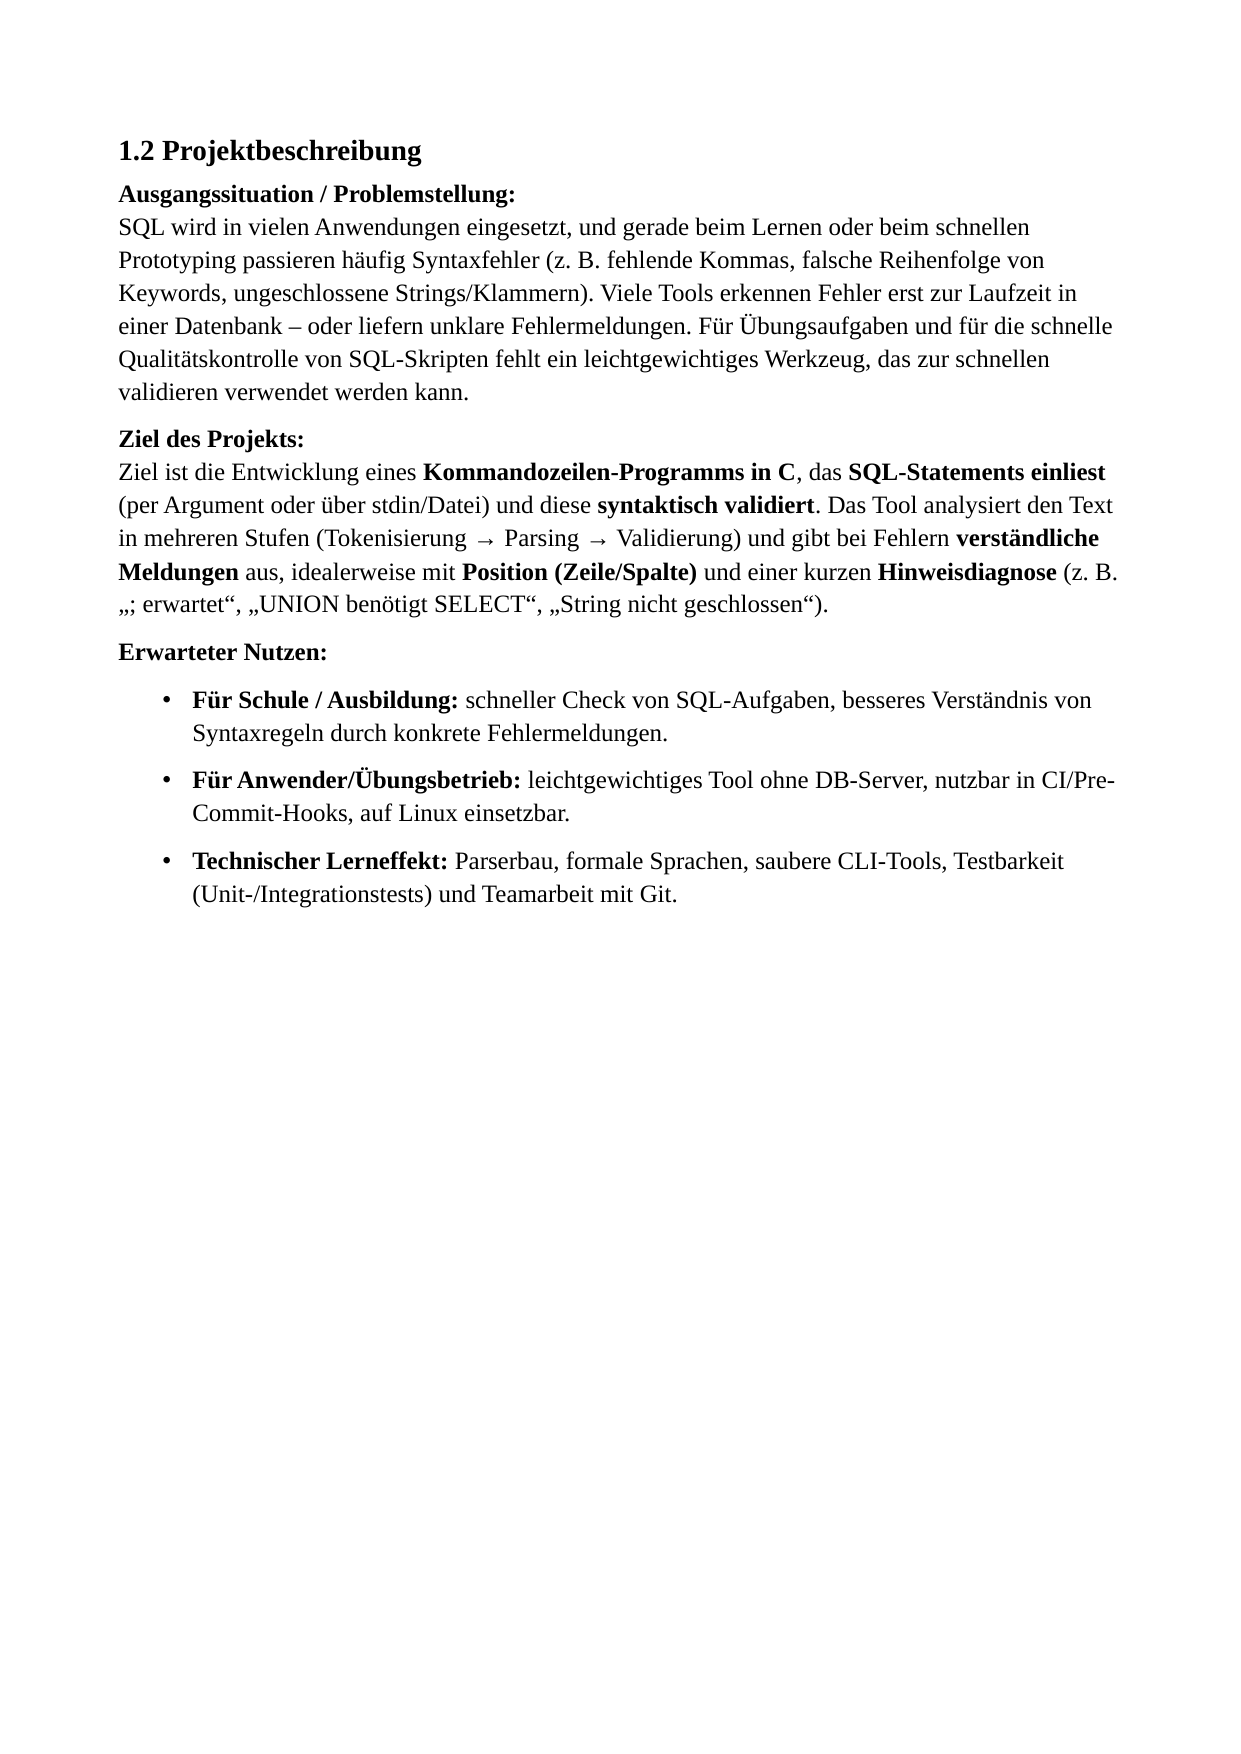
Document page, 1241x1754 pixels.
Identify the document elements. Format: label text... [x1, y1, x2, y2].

text Ziel des Projekts: Ziel ist die Entwicklung eines Kommandozeilen-Programms in C, das SQL-Statements einliest (per Argument oder über stdin/Datei) und diese syntaktisch validiert. Das Tool analysiert den Text in mehreren Stufen (Tokenisierung → Parsing → Validierung) und gibt bei Fehlern verständliche Meldungen aus, idealerweise mit Position (Zeile/Spalte) und einer kurzen Hinweisdiagnose (z. B. „; erwartet“, „UNION benötigt SELECT“, „String nicht geschlossen“). [118, 424, 1122, 618]
text Ausgangssituation / Problemstellung: SQL wird in vielen Anwendungen eingesetzt, und gerade beim Lernen oder beim schnellen Prototyping passieren häufig Syntaxfehler (z. B. fehlende Kommas, falsche Reihenfolge von Keywords, ungeschlossene Strings/Klammern). Viele Tools erkennen Fehler erst zur Laufzeit in einer Datenbank – oder liefern unklare Fehlermeldungen. Für Übungsaufgaben und für die schnelle Qualitätskontrolle von SQL-Skripten fehlt ein leichtgewichtiges Werkzeug, das zur schnellen validieren verwendet werden kann. [118, 179, 1122, 406]
text Erwarteter Nutzen: [118, 637, 1122, 666]
list Technischer Lerneffekt: Parserbau, formale Sprachen, saubere CLI-Tools, Testbarkeit (Unit-/Integrationstests) und Teamarbeit mit Git. [162, 846, 1122, 908]
subtitle 1.2 Projektbeschreibung [118, 133, 1122, 166]
list Für Anwender/Übungsbetrieb: leichtgewichtiges Tool ohne DB-Server, nutzbar in CI/Pre-Commit-Hooks, auf Linux einsetzbar. [162, 765, 1122, 827]
list Für Schule / Ausbildung: schneller Check von SQL-Aufgaben, besseres Verständnis von Syntaxregeln durch konkrete Fehlermeldungen. [162, 685, 1122, 747]
